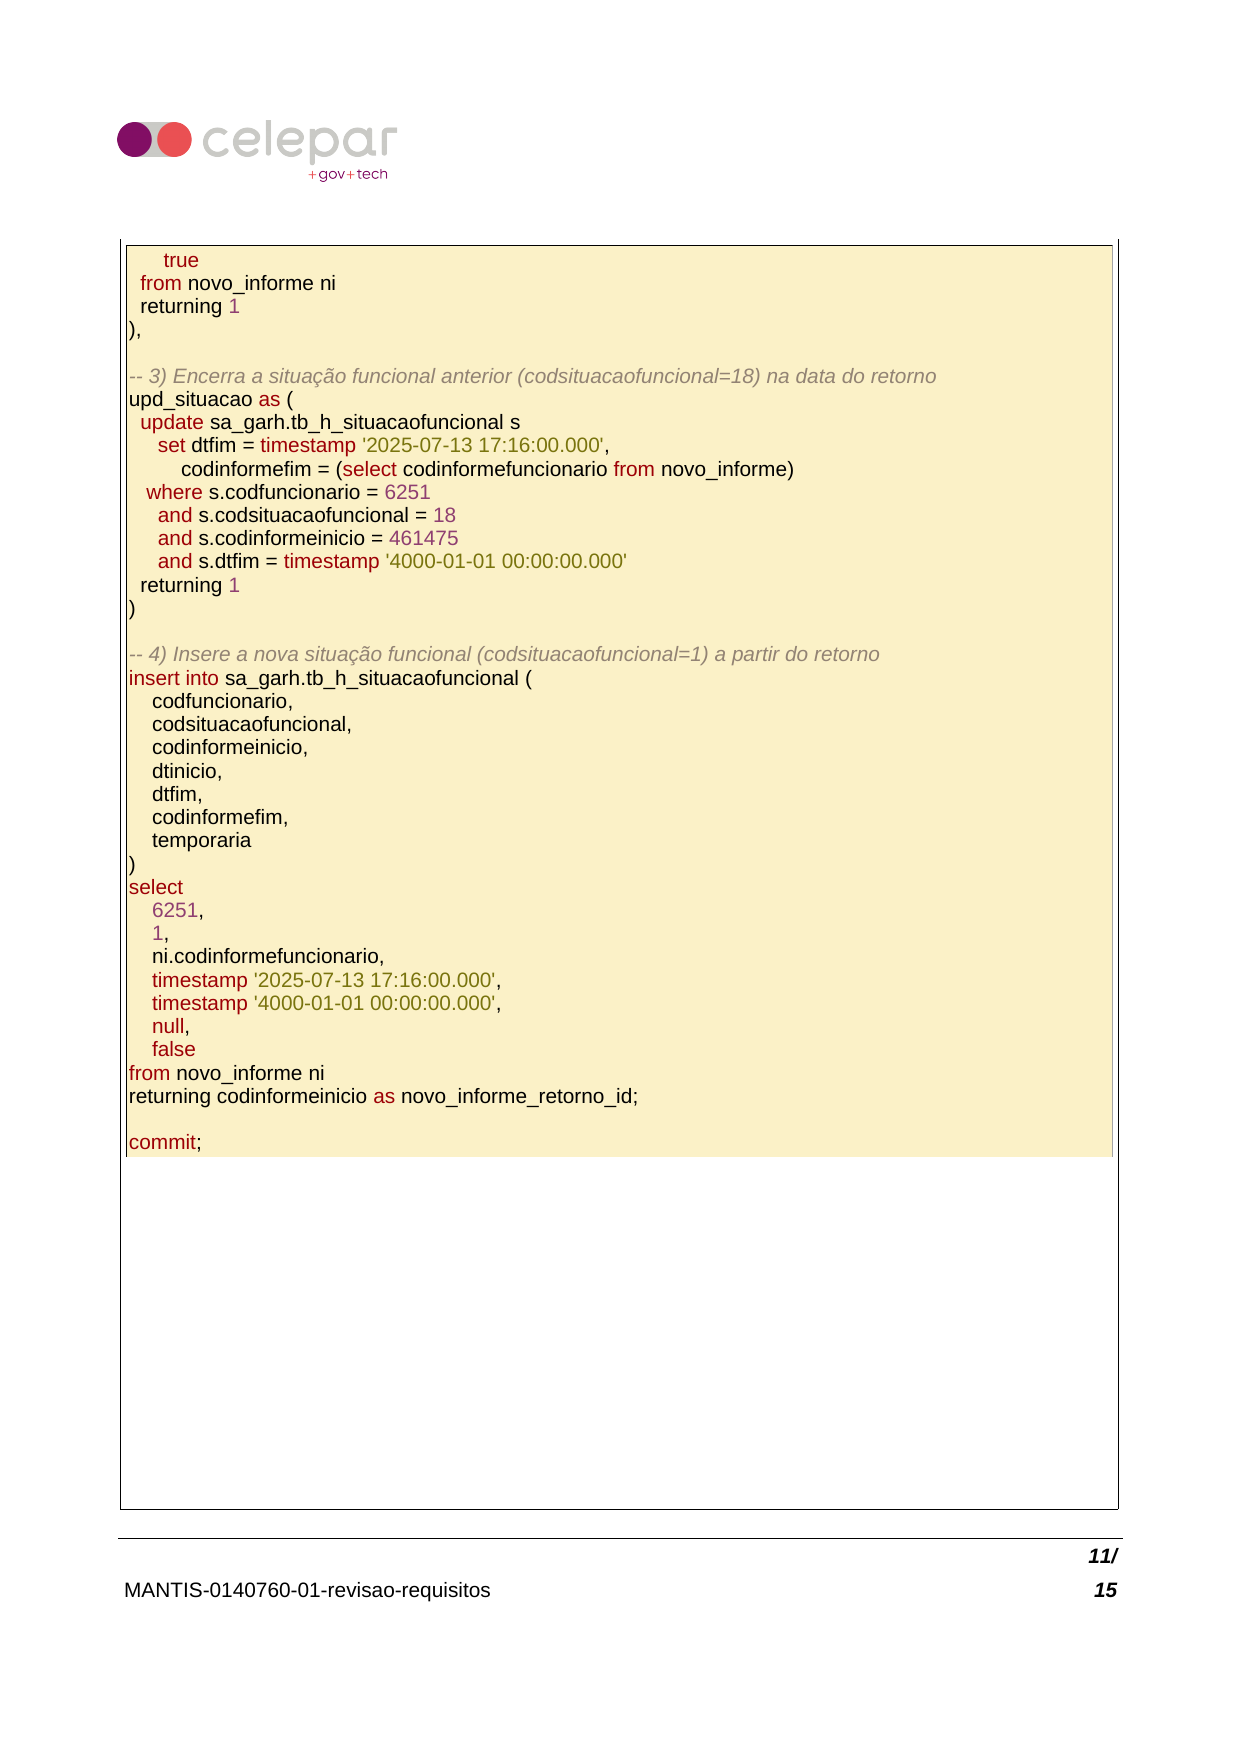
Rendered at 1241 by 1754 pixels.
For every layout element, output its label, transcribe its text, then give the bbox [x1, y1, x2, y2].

table_cell true from novo_informe ni returning 1 ), -- 3) Encerra a situação funcional anterior (codsituacaofuncional=18) na data do retorno upd_situacao as ( update sa_garh.tb_h_situacaofuncional s set dtfim = timestamp '2025-07-13 17:16:00.000', codinformefim = (select codinformefuncionario from novo_informe) where s.codfuncionario = 6251 and s.codsituacaofuncional = 18 and s.codinformeinicio = 461475 and s.dtfim = timestamp '4000-01-01 00:00:00.000' returning 1 ) -- 4) Insere a nova situação funcional (codsituacaofuncional=1) a partir do retorno insert into sa_garh.tb_h_situacaofuncional ( codfuncionario, codsituacaofuncional, codinformeinicio, dtinicio, dtfim, codinformefim, temporaria ) select 6251, 1, ni.codinformefuncionario, timestamp '2025-07-13 17:16:00.000', timestamp '4000-01-01 00:00:00.000', null, false from novo_informe ni returning codinformeinicio as novo_informe_retorno_id; commit; [121, 239, 1118, 1509]
picture [117, 120, 398, 182]
